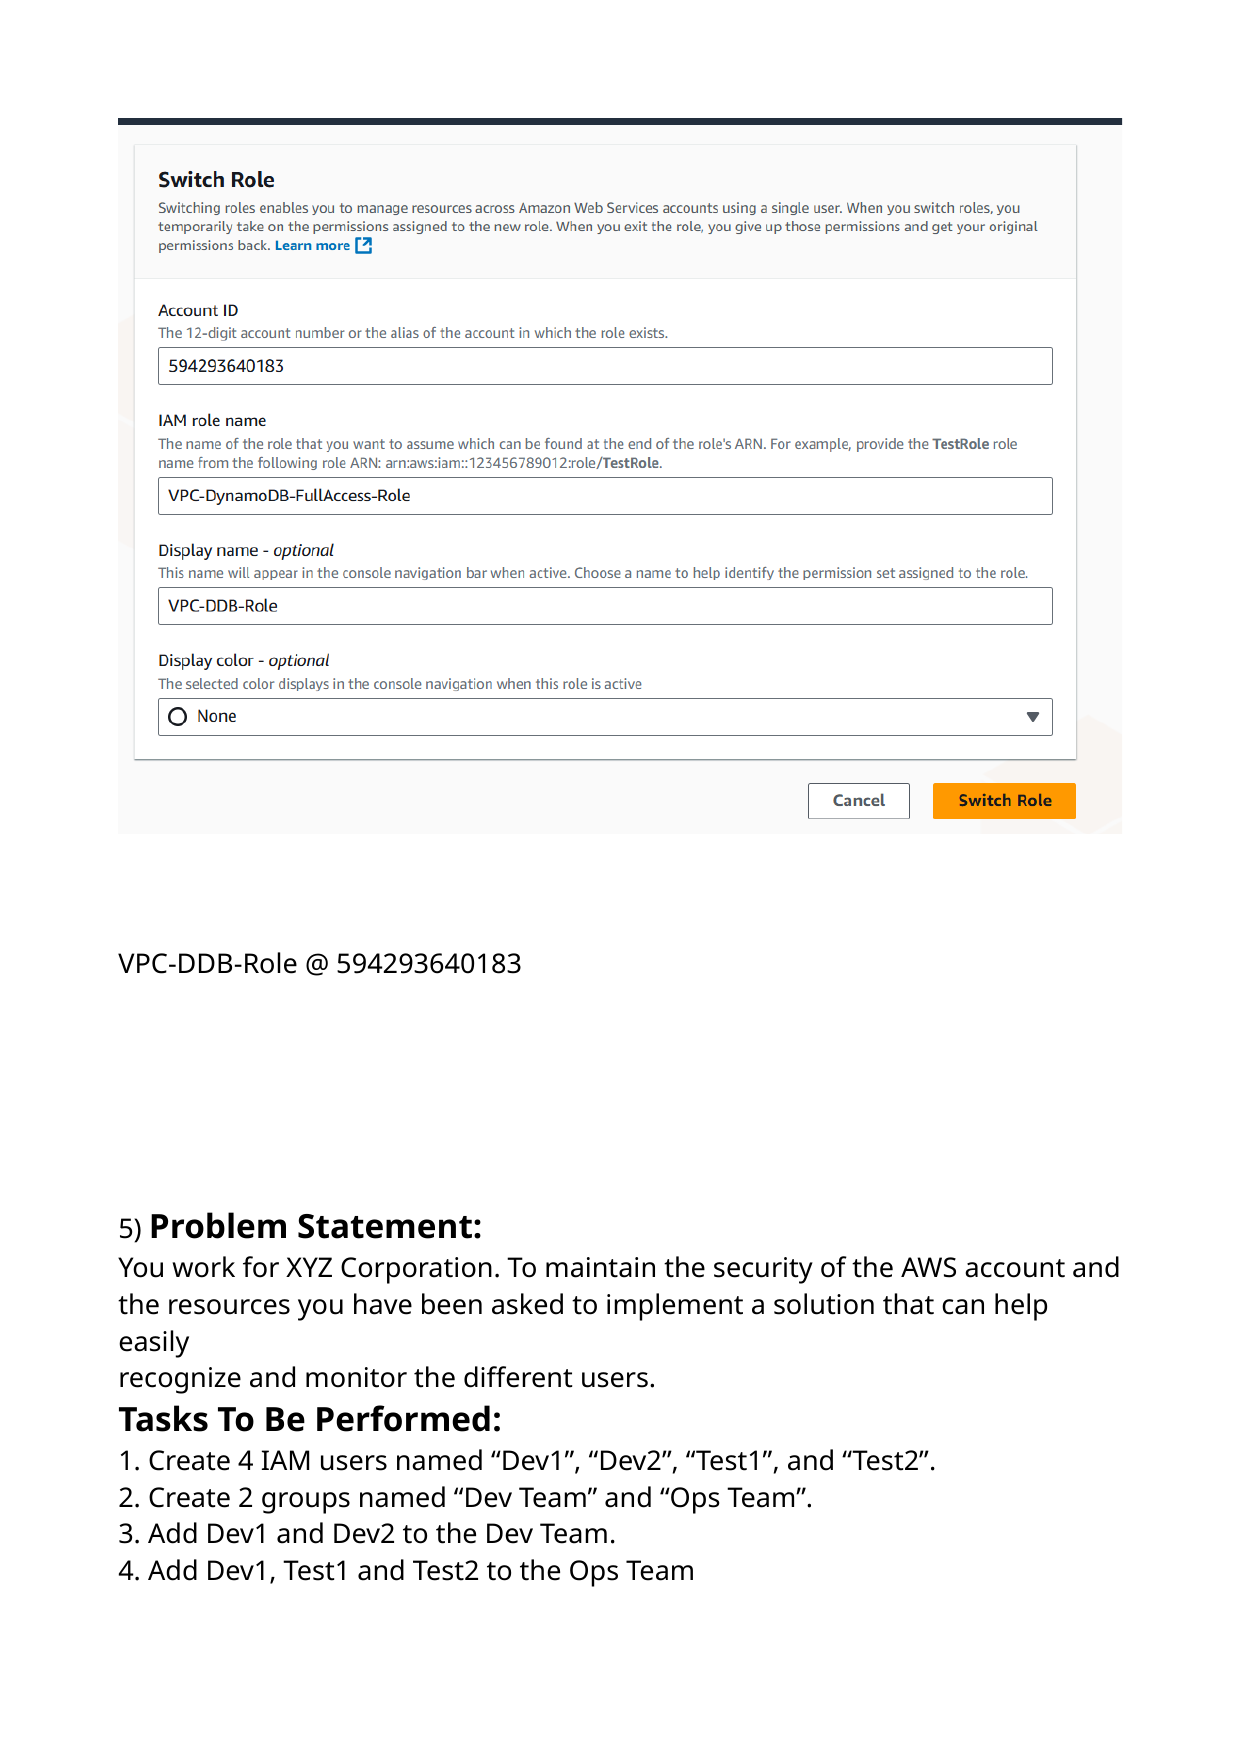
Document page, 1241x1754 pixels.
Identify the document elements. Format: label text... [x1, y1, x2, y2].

text You work for XYZ Corporation. To maintain the security of the AWS account and [118, 1248, 1122, 1285]
text VPC-DDB-Role @ 594293640183 [118, 945, 1122, 982]
picture [118, 118, 1123, 834]
text 1. Create 4 IAM users named “Dev1”, “Dev2”, “Test1”, and “Test2”. [118, 1441, 1122, 1478]
text 5) Problem Statement: [118, 1203, 1122, 1248]
text Tasks To Be Performed: [118, 1396, 1122, 1441]
text 3. Add Dev1 and Dev2 to the Dev Team. [118, 1515, 1122, 1552]
text the resources you have been asked to implement a solution that can help easily [118, 1285, 1122, 1359]
text 2. Create 2 groups named “Dev Team” and “Ops Team”. [118, 1478, 1122, 1515]
text 4. Add Dev1, Test1 and Test2 to the Ops Team [118, 1552, 1122, 1589]
text recognize and monitor the different users. [118, 1359, 1122, 1396]
